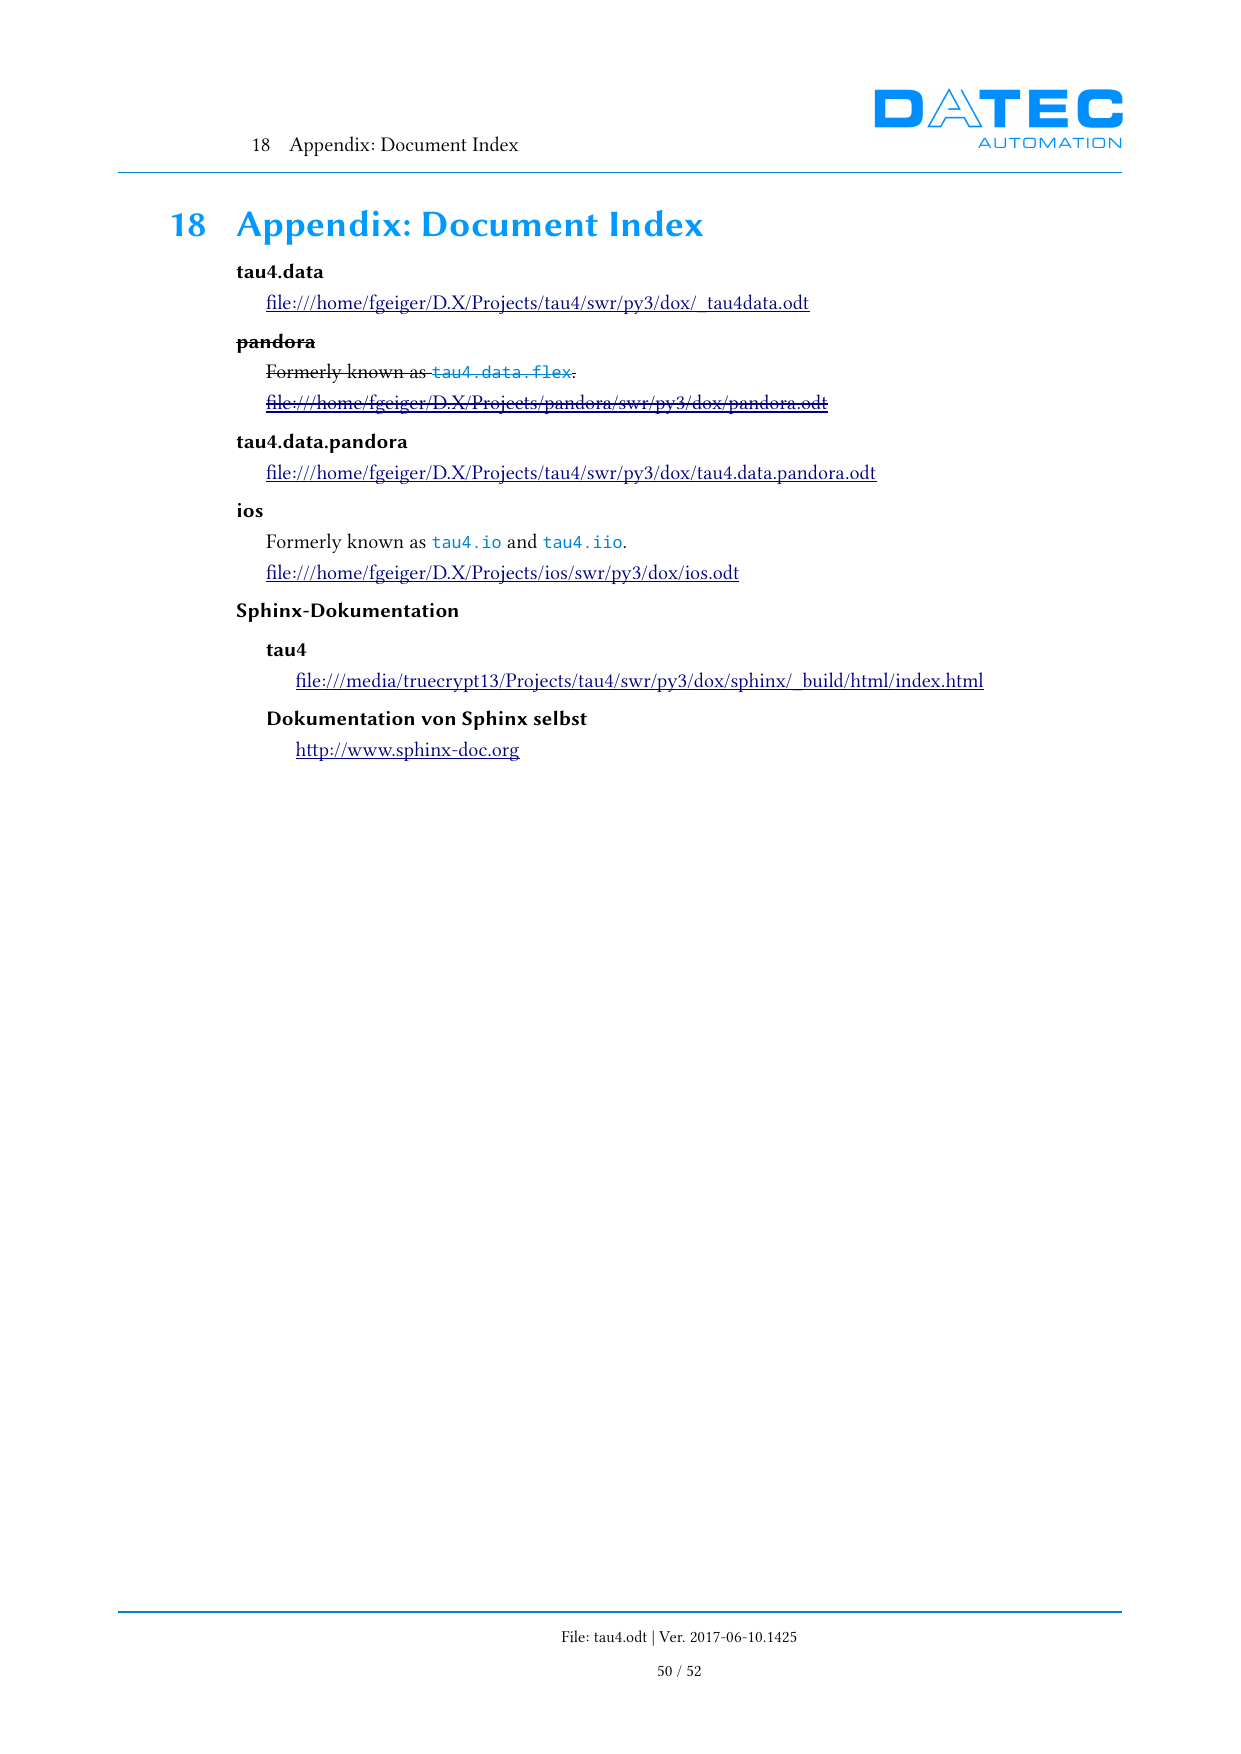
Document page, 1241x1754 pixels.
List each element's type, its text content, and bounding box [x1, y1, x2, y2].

subtitle ios [236, 499, 1122, 523]
text file:///home/fgeiger/D.X/Projects/tau4/swr/py3/dox/tau4.data.pandora.odt [266, 460, 1122, 484]
text http://www.sphinx-doc.org [295, 738, 1122, 762]
text Formerly known as tau4.io and tau4.iio. [266, 530, 1122, 553]
text file:///home/fgeiger/D.X/Projects/pandora/swr/py3/dox/pandora.odt [266, 391, 1122, 415]
subtitle tau4 [266, 638, 1122, 661]
subtitle tau4.data.pandora [236, 429, 1122, 453]
text file:///media/truecrypt13/Projects/tau4/swr/py3/dox/sphinx/_build/html/index.html [295, 668, 1122, 692]
subtitle Sphinx-Dokumentation [236, 599, 1122, 623]
subtitle pandora [236, 329, 1122, 353]
text Formerly known as tau4.data.flex. [266, 360, 1122, 384]
subtitle tau4.data [236, 260, 1122, 284]
picture [874, 88, 1123, 148]
subtitle Dokumentation von Sphinx selbst [266, 707, 1122, 731]
text file:///home/fgeiger/D.X/Projects/tau4/swr/py3/dox/_tau4data.odt [266, 291, 1122, 314]
text file:///home/fgeiger/D.X/Projects/ios/swr/py3/dox/ios.odt [266, 561, 1122, 584]
subtitle Appendix: Document Index [207, 202, 1122, 245]
